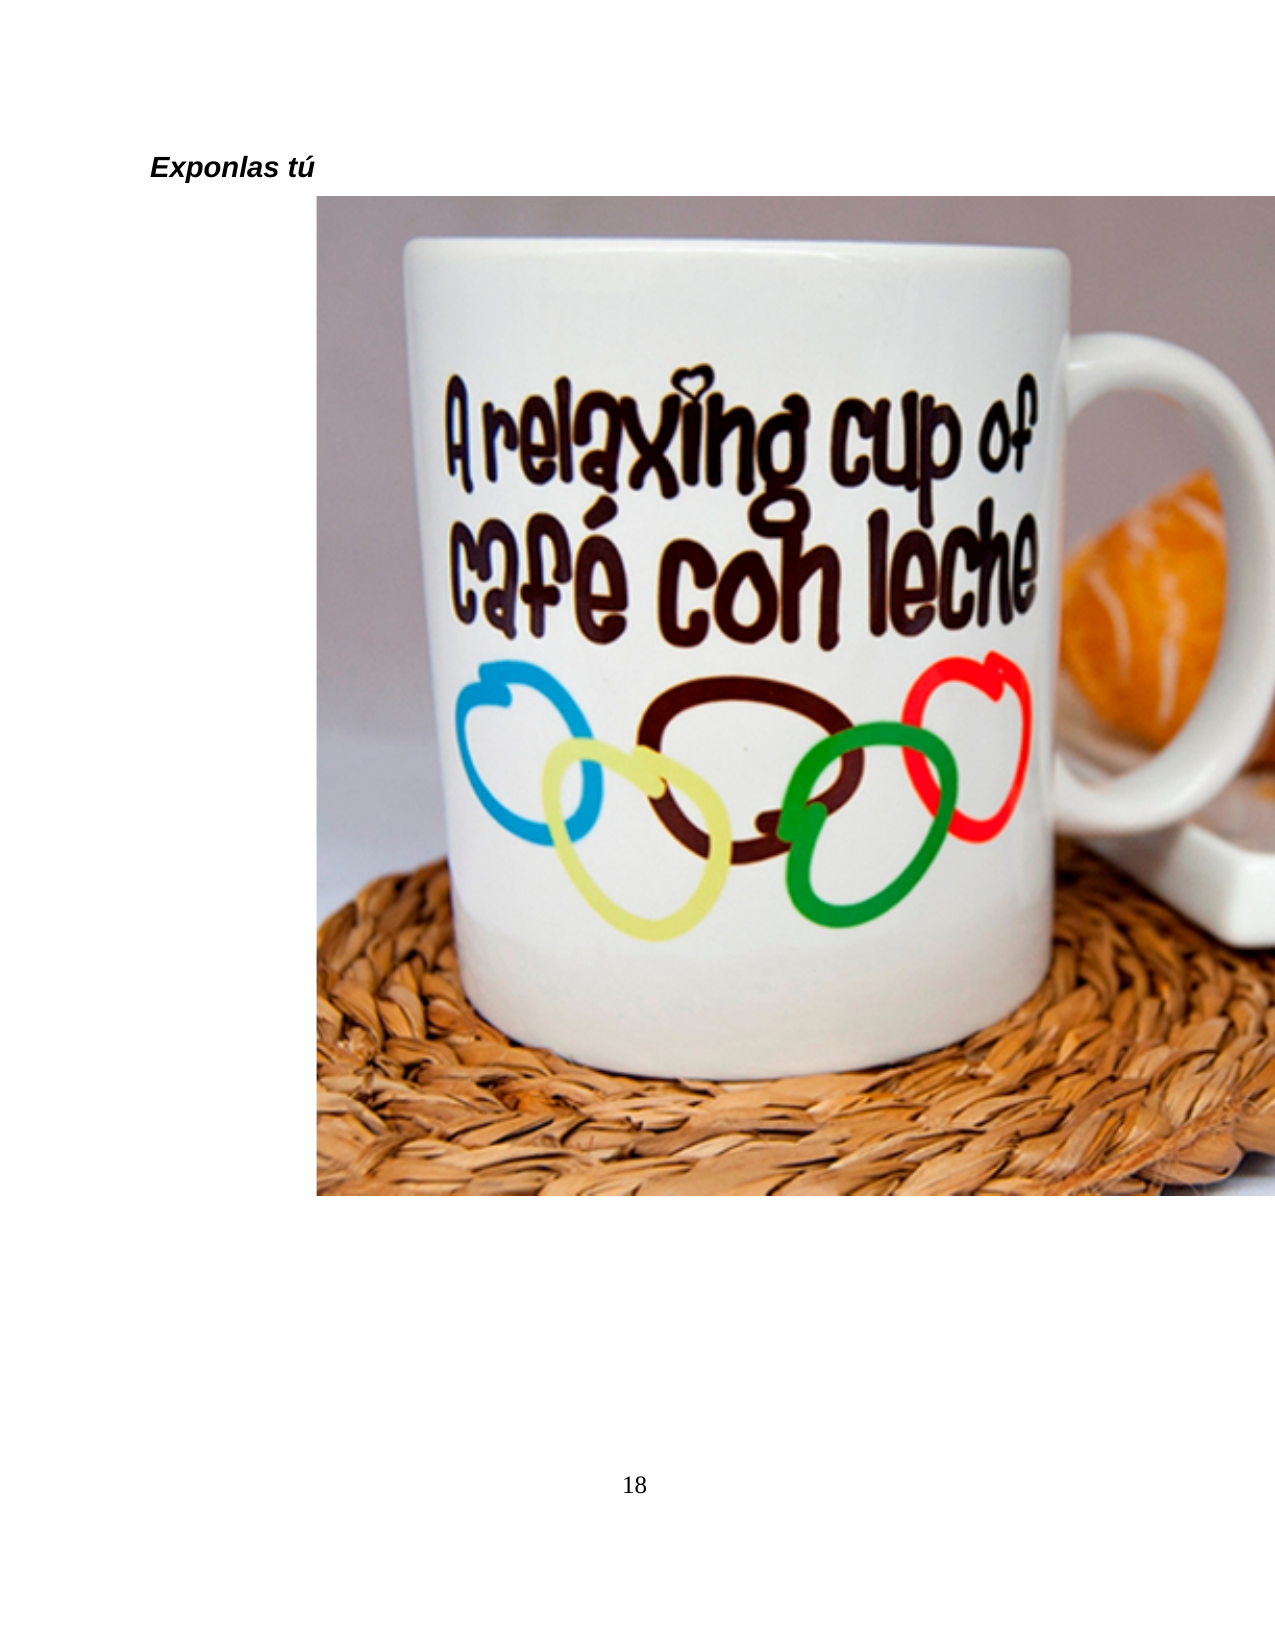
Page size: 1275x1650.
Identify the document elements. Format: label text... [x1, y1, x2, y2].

picture [150, 196, 1275, 1196]
subtitle Exponlas tú [150, 150, 1125, 183]
